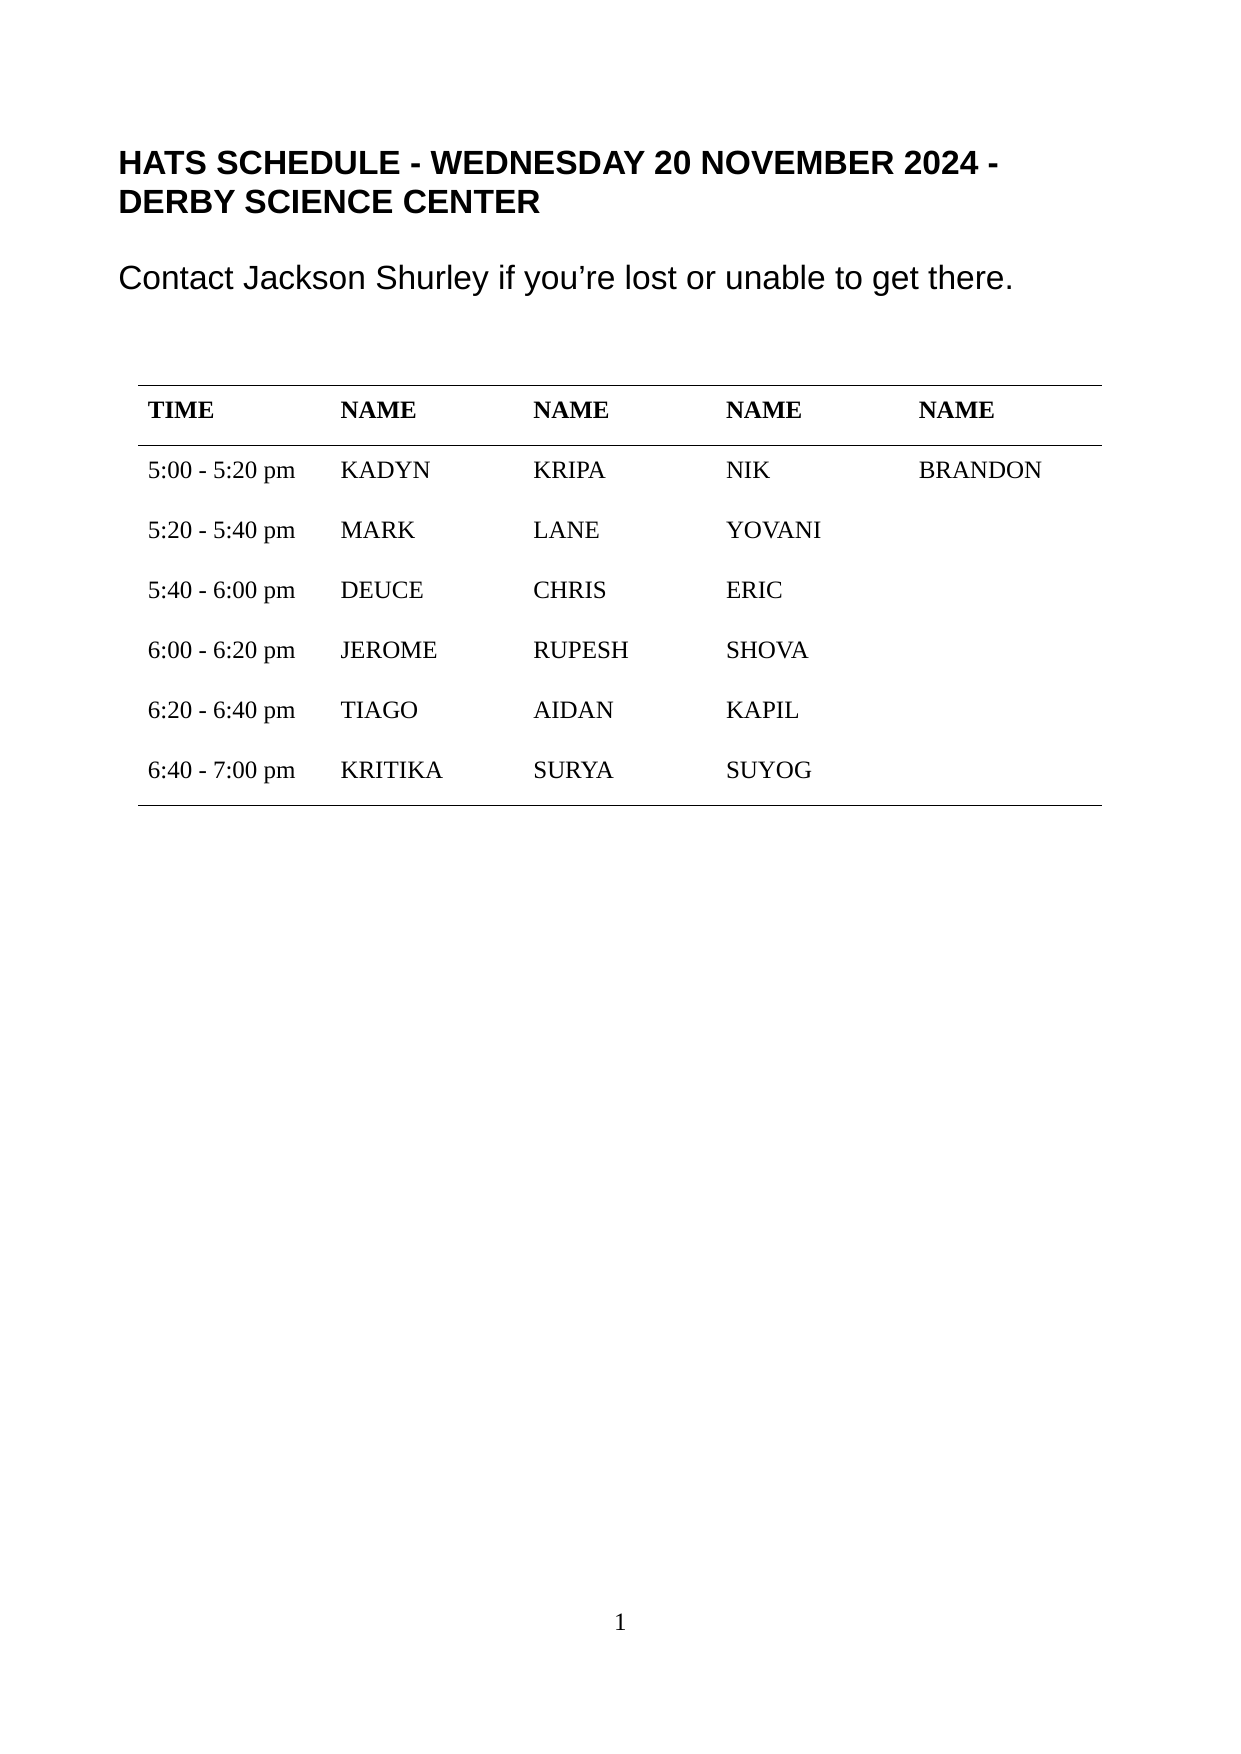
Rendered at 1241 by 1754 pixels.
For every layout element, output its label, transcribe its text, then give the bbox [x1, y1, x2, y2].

table_cell RUPESH [524, 625, 716, 685]
table_cell KAPIL [716, 685, 909, 745]
table_cell YOVANI [716, 505, 909, 565]
table_cell ERIC [716, 565, 909, 625]
table_header NAME [909, 386, 1102, 445]
table_cell [909, 685, 1102, 745]
table_cell KRITIKA [331, 745, 524, 805]
table_cell DEUCE [331, 565, 524, 625]
table_cell KADYN [331, 446, 524, 505]
table_cell AIDAN [524, 685, 716, 745]
table_cell SUYOG [716, 745, 909, 805]
table_cell 5:00 - 5:20 pm [138, 446, 331, 505]
table_cell [909, 625, 1102, 685]
table_cell CHRIS [524, 565, 716, 625]
table_cell 6:20 - 6:40 pm [138, 685, 331, 745]
table_header NAME [524, 386, 716, 445]
table_cell KRIPA [524, 446, 716, 505]
subtitle Contact Jackson Shurley if you’re lost or unable to get there. [118, 258, 1122, 297]
table_cell 5:20 - 5:40 pm [138, 505, 331, 565]
table_cell BRANDON [909, 446, 1102, 505]
table_cell SURYA [524, 745, 716, 805]
table_cell [909, 565, 1102, 625]
table_cell TIAGO [331, 685, 524, 745]
table_cell JEROME [331, 625, 524, 685]
table_cell NIK [716, 446, 909, 505]
table_cell [909, 745, 1102, 805]
subtitle HATS SCHEDULE - WEDNESDAY 20 NOVEMBER 2024 - DERBY SCIENCE CENTER [118, 143, 1122, 220]
table_cell LANE [524, 505, 716, 565]
table_cell 6:00 - 6:20 pm [138, 625, 331, 685]
table_cell MARK [331, 505, 524, 565]
table_cell 6:40 - 7:00 pm [138, 745, 331, 805]
table_header NAME [331, 386, 524, 445]
table_cell SHOVA [716, 625, 909, 685]
table_header NAME [716, 386, 909, 445]
table_header TIME [138, 386, 331, 445]
table_cell 5:40 - 6:00 pm [138, 565, 331, 625]
table_cell [909, 505, 1102, 565]
